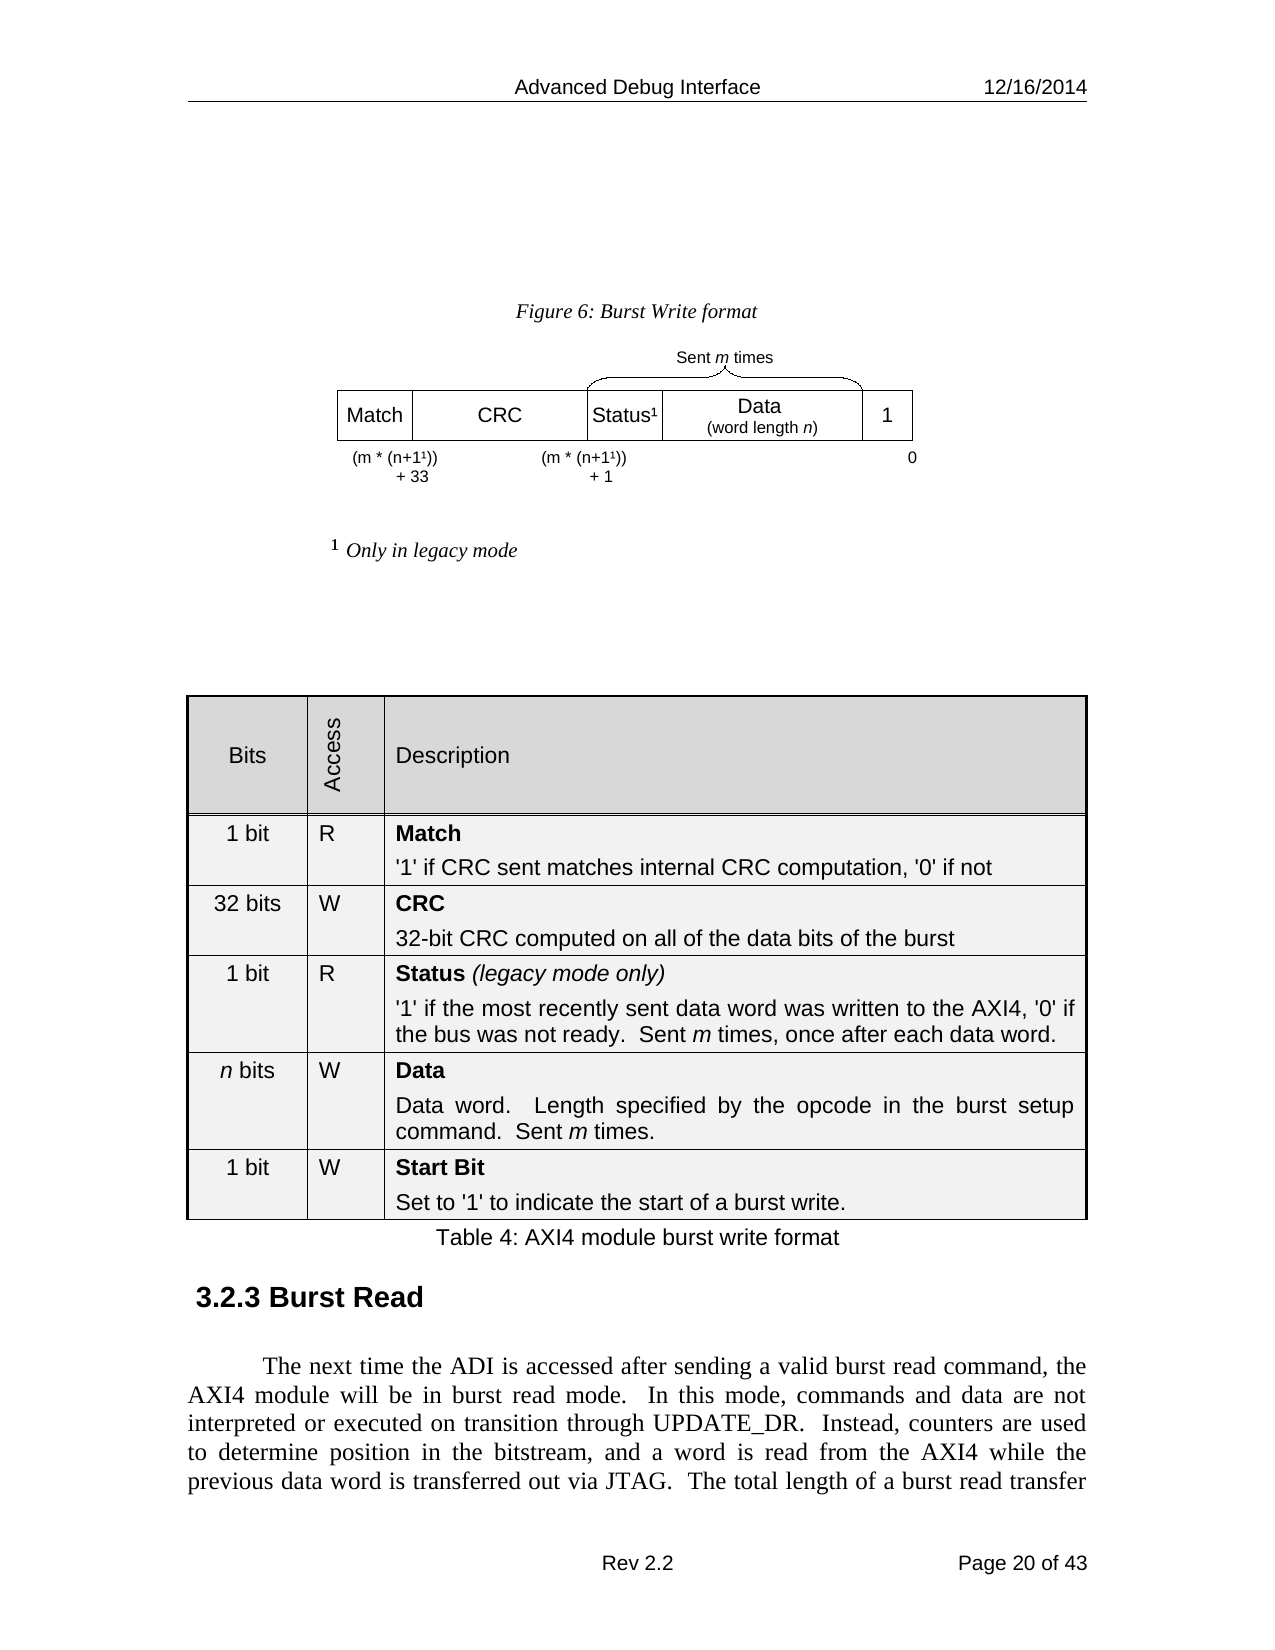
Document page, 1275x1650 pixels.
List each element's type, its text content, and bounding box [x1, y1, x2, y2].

table_cell 1 bit [189, 956, 307, 1052]
table_cell Start Bit Set to '1' to indicate the start of a burst write. [385, 1150, 1085, 1219]
table_cell R [308, 816, 384, 885]
table_cell 1 bit [189, 816, 307, 885]
table_cell R [308, 956, 384, 1052]
text Figure 6: Burst Write format [331, 299, 944, 323]
table_header Bits [189, 697, 307, 813]
table_header Access [308, 697, 384, 813]
table_cell Status (legacy mode only) '1' if the most recently sent data word was written to the AXI4, '0' if the bus was not ready. Sent m times, once after each data word. [385, 956, 1085, 1052]
table_cell 32 bits [189, 886, 307, 955]
table_cell W [308, 1150, 384, 1219]
table_cell CRC 32-bit CRC computed on all of the data bits of the burst [385, 886, 1085, 955]
text ¹ Only in legacy mode [331, 532, 944, 563]
table_header Description [385, 697, 1085, 813]
text Table 4: AXI4 module burst write format [187, 1224, 1087, 1251]
table_cell W [308, 1053, 384, 1149]
text The next time the ADI is accessed after sending a valid burst read command, the AXI4 module will be in burst read mode. In this mode, commands and data are not interpreted or executed on transition through UPDATE_DR. Instead, counters are used to determine position in the bitstream, and a word is read from the AXI4 while the previous data word is transferred out via JTAG. The total length of a burst read transfer [187, 1351, 1087, 1495]
table_cell Data Data word. Length specified by the opcode in the burst setup command. Sent m times. [385, 1053, 1085, 1149]
table_cell 1 bit [189, 1150, 307, 1219]
table_cell Match '1' if CRC sent matches internal CRC computation, '0' if not [385, 816, 1085, 885]
subtitle Burst Read [187, 1280, 1087, 1313]
table_cell W [308, 886, 384, 955]
table_cell n bits [189, 1053, 307, 1149]
